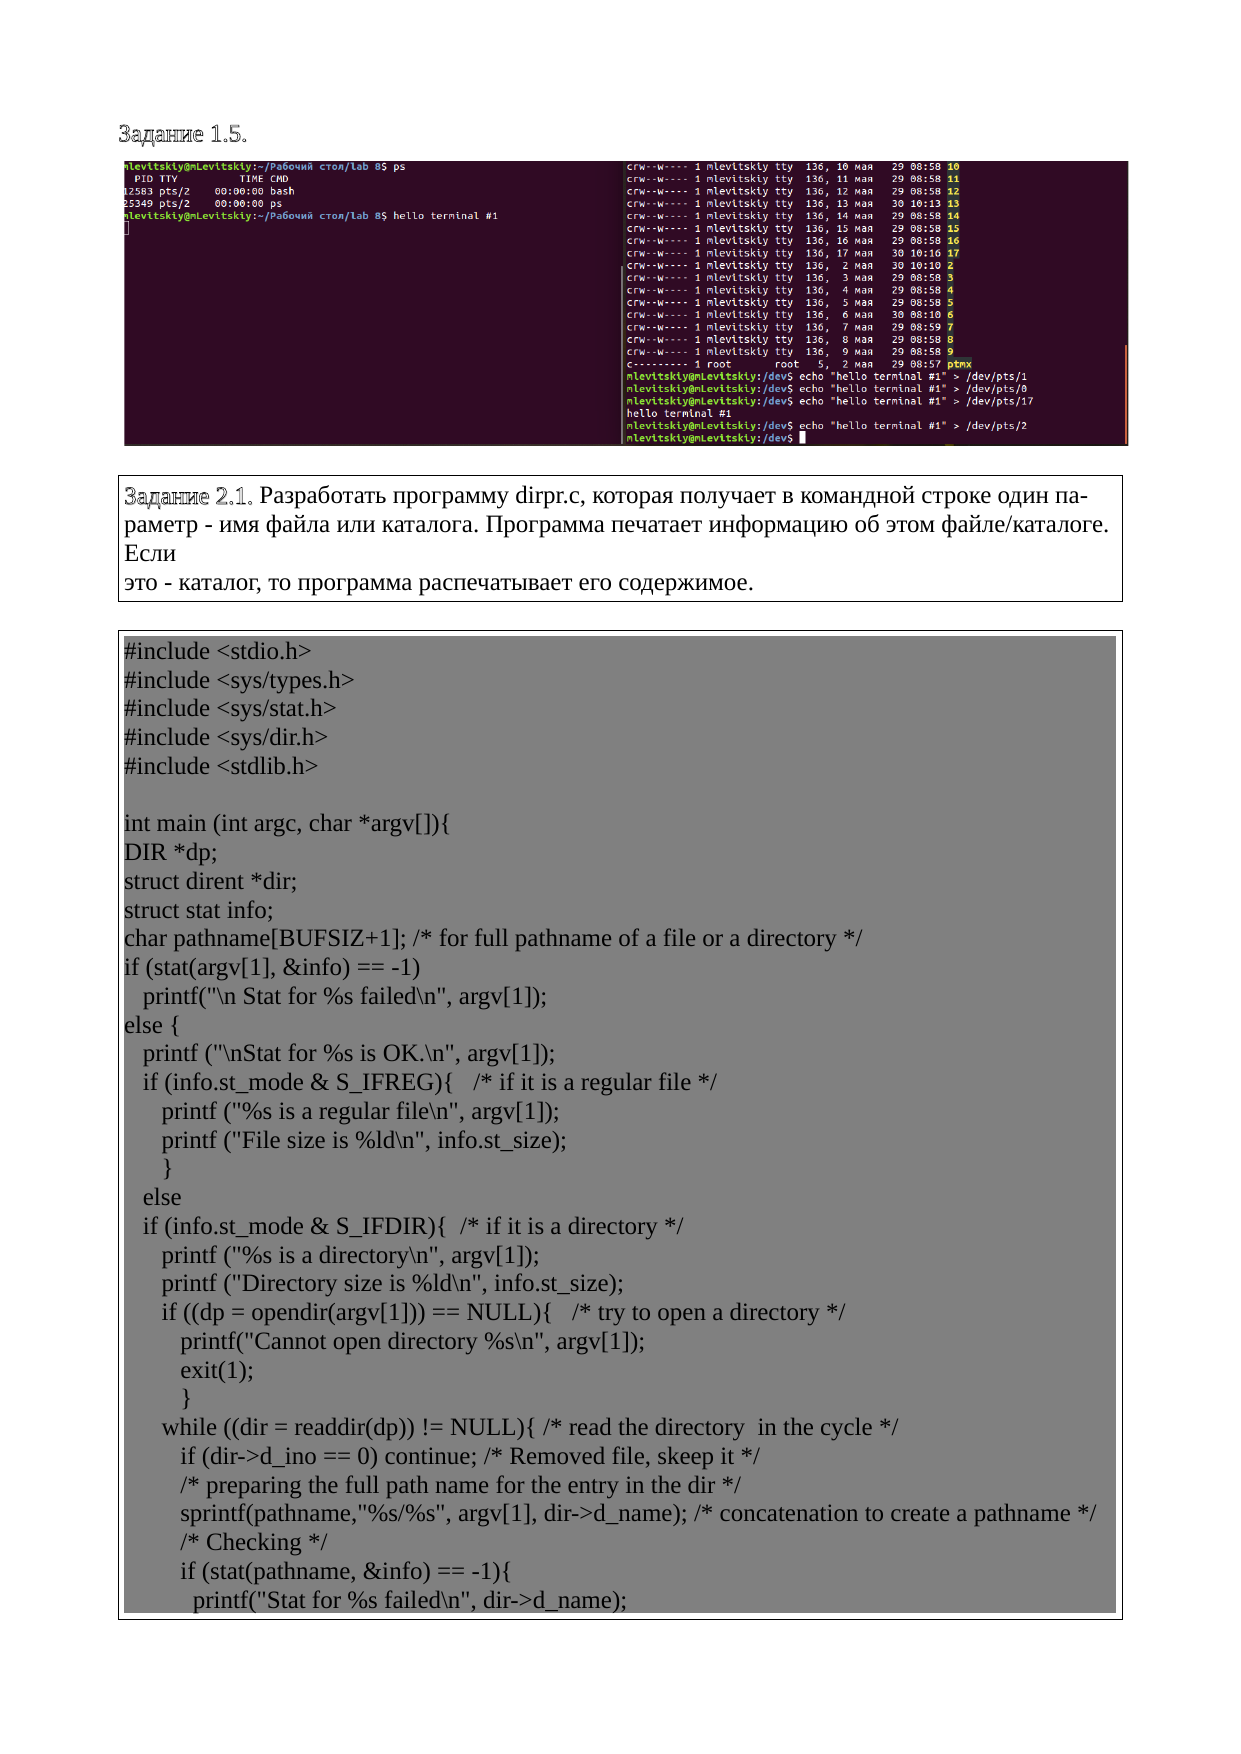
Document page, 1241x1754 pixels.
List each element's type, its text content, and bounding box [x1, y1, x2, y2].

text Задание 1.5. [118, 118, 1122, 147]
table_header #include <stdio.h> #include <sys/types.h> #include <sys/stat.h> #include <sys/dir.h> #include <stdlib.h> int main (int argc, char *argv[]){ DIR *dp; struct dirent *dir; struct stat info; char pathname[BUFSIZ+1]; /* for full pathname of a file or a directory */ if (stat(argv[1], &info) == -1) printf("\n Stat for %s failed\n", argv[1]); else { printf ("\nStat for %s is OK.\n", argv[1]); if (info.st_mode & S_IFREG){ /* if it is a regular file */ printf ("%s is a regular file\n", argv[1]); printf ("File size is %ld\n", info.st_size); } else if (info.st_mode & S_IFDIR){ /* if it is a directory */ printf ("%s is a directory\n", argv[1]); printf ("Directory size is %ld\n", info.st_size); if ((dp = opendir(argv[1])) == NULL){ /* try to open a directory */ printf("Cannot open directory %s\n", argv[1]); exit(1); } while ((dir = readdir(dp)) != NULL){ /* read the directory in the cycle */ if (dir->d_ino == 0) continue; /* Removed file, skeep it */ /* preparing the full path name for the entry in the dir */ sprintf(pathname,"%s/%s", argv[1], dir->d_name); /* concatenation to create a pathname */ /* Checking */ if (stat(pathname, &info) == -1){ printf("Stat for %s failed\n", dir->d_name); [119, 631, 1122, 1619]
picture [124, 161, 1129, 446]
table_header Задание 2.1. Разработать программу dirpr.c, которая получает в командной строке один па- раметр - имя файла или каталога. Программа печатает информацию об этом файле/каталоге. Если это - каталог, то программа распечатывает его содержимое. [119, 476, 1122, 601]
